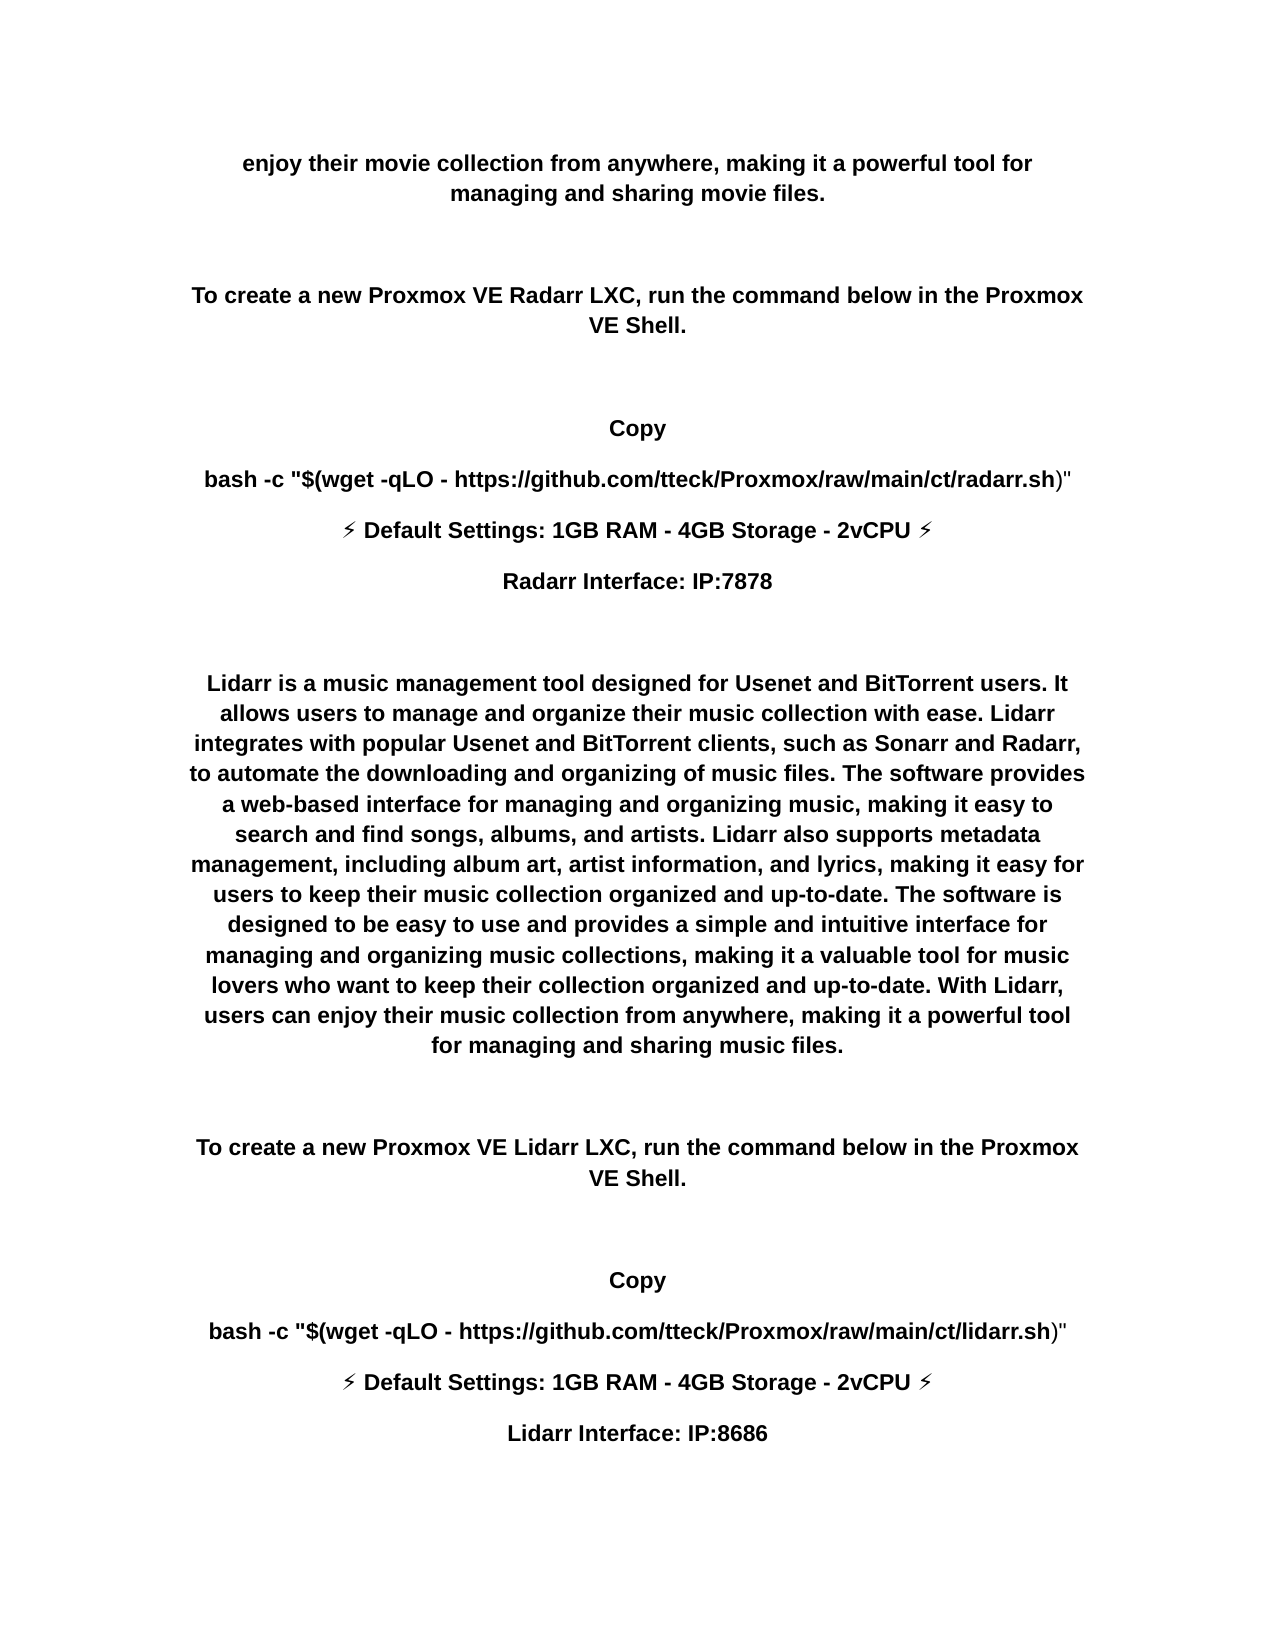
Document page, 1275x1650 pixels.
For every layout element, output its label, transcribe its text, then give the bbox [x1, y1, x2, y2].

text Radarr Interface: IP:7878 [187, 568, 1087, 594]
text ⚡ Default Settings: 1GB RAM - 4GB Storage - 2vCPU ⚡ [187, 517, 1087, 543]
text To create a new Proxmox VE Radarr LXC, run the command below in the Proxmox VE Shell. [187, 282, 1087, 339]
text Copy [187, 414, 1087, 441]
text ⚡ Default Settings: 1GB RAM - 4GB Storage - 2vCPU ⚡ [187, 1369, 1087, 1395]
text To create a new Proxmox VE Lidarr LXC, run the command below in the Proxmox VE Shell. [187, 1134, 1087, 1191]
text bash -c "$(wget -qLO - https://github.com/tteck/Proxmox/raw/main/ct/lidarr.sh)" [187, 1318, 1087, 1344]
text Lidarr is a music management tool designed for Usenet and BitTorrent users. It allows users to manage and organize their music collection with ease. Lidarr integrates with popular Usenet and BitTorrent clients, such as Sonarr and Radarr, to automate the downloading and organizing of music files. The software provides a web-based interface for managing and organizing music, making it easy to search and find songs, albums, and artists. Lidarr also supports metadata management, including album art, artist information, and lyrics, making it easy for users to keep their music collection organized and up-to-date. The software is designed to be easy to use and provides a simple and intuitive interface for managing and organizing music collections, making it a valuable tool for music lovers who want to keep their collection organized and up-to-date. With Lidarr, users can enjoy their music collection from anywhere, making it a powerful tool for managing and sharing music files. [187, 670, 1087, 1059]
text Lidarr Interface: IP:8686 [187, 1420, 1087, 1446]
text bash -c "$(wget -qLO - https://github.com/tteck/Proxmox/raw/main/ct/radarr.sh)" [187, 466, 1087, 492]
text enjoy their movie collection from anywhere, making it a powerful tool for managing and sharing movie files. [187, 150, 1087, 207]
text Copy [187, 1267, 1087, 1293]
